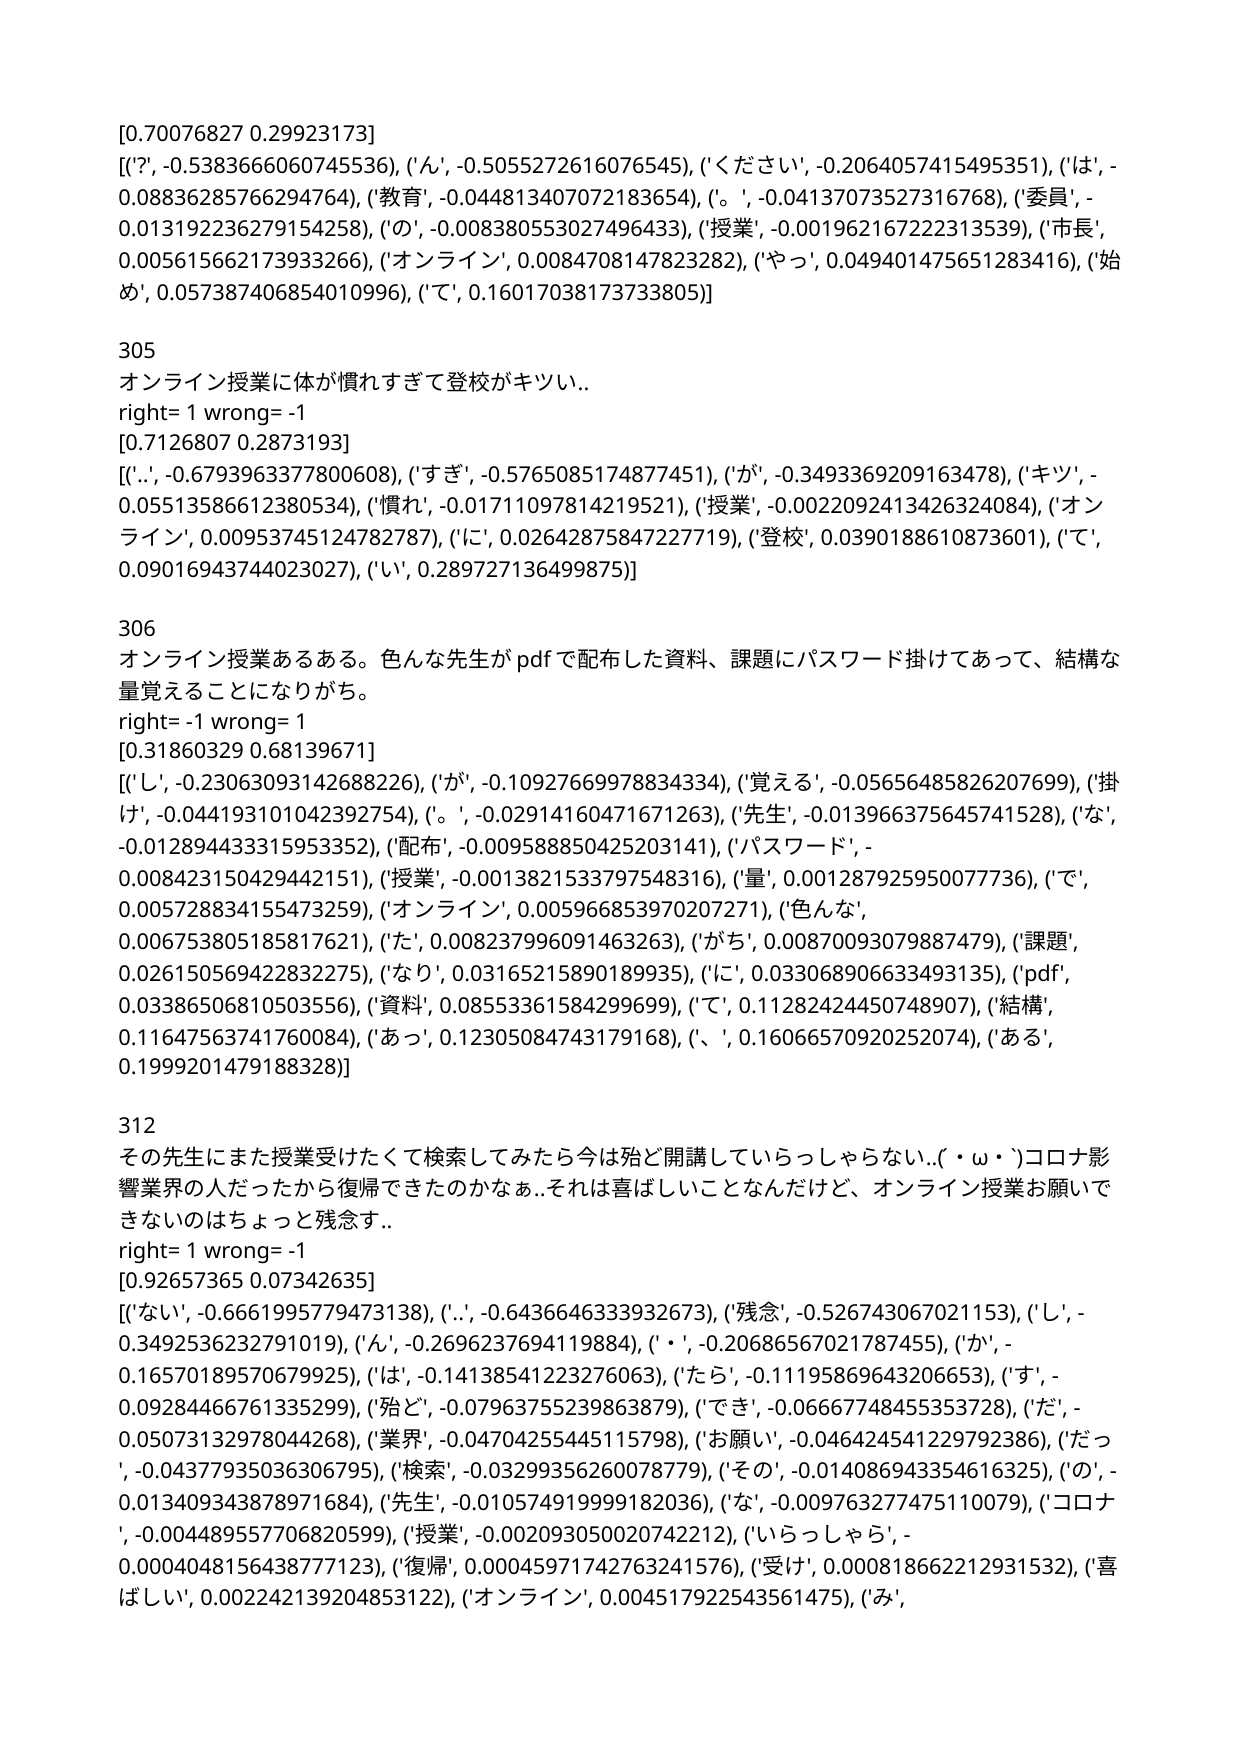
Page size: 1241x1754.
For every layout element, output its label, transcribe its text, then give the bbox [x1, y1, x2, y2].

text [('し', -0.23063093142688226), ('が', -0.10927669978834334), ('覚える', -0.05656485826207699), ('掛け', -0.044193101042392754), ('。', -0.02914160471671263), ('先生', -0.013966375645741528), ('な', -0.012894433315953352), ('配布', -0.009588850425203141), ('パスワード', -0.008423150429442151), ('授業', -0.0013821533797548316), ('量', 0.001287925950077736), ('で', 0.005728834155473259), ('オンライン', 0.005966853970207271), ('色んな', 0.006753805185817621), ('た', 0.008237996091463263), ('がち', 0.00870093079887479), ('課題', 0.026150569422832275), ('なり', 0.03165215890189935), ('に', 0.033068906633493135), ('pdf', 0.03386506810503556), ('資料', 0.08553361584299699), ('て', 0.11282424450748907), ('結構', 0.11647563741760084), ('あっ', 0.12305084743179168), ('、', 0.16066570920252074), ('ある', 0.1999201479188328)] [118, 765, 1122, 1081]
text [('?', -0.5383666060745536), ('ん', -0.5055272616076545), ('ください', -0.2064057415495351), ('は', -0.08836285766294764), ('教育', -0.044813407072183654), ('。', -0.04137073527316768), ('委員', -0.013192236279154258), ('の', -0.008380553027496433), ('授業', -0.001962167222313539), ('市長', 0.005615662173933266), ('オンライン', 0.0084708147823282), ('やっ', 0.049401475651283416), ('始め', 0.057387406854010996), ('て', 0.16017038173733805)] [118, 148, 1122, 307]
text [0.31860329 0.68139671] [118, 736, 1122, 765]
text right= 1 wrong= -1 [118, 397, 1122, 427]
text オンライン授業あるある。色んな先生がpdfで配布した資料、課題にパスワード掛けてあって、結構な量覚えることになりがち。 [118, 642, 1122, 706]
text right= 1 wrong= -1 [118, 1235, 1122, 1265]
text [0.70076827 0.29923173] [118, 118, 1122, 148]
text [('ない', -0.6661995779473138), ('..', -0.6436646333932673), ('残念', -0.526743067021153), ('し', -0.3492536232791019), ('ん', -0.2696237694119884), ('・', -0.20686567021787455), ('か', -0.16570189570679925), ('は', -0.14138541223276063), ('たら', -0.11195869643206653), ('す', -0.09284466761335299), ('殆ど', -0.07963755239863879), ('でき', -0.06667748455353728), ('だ', -0.05073132978044268), ('業界', -0.04704255445115798), ('お願い', -0.046424541229792386), ('だっ', -0.04377935036306795), ('検索', -0.03299356260078779), ('その', -0.014086943354616325), ('の', -0.013409343878971684), ('先生', -0.010574919999182036), ('な', -0.009763277475110079), ('コロナ', -0.004489557706820599), ('授業', -0.002093050020742212), ('いらっしゃら', -0.0004048156438777123), ('復帰', 0.00045971742763241576), ('受け', 0.000818662212931532), ('喜ばしい', 0.002242139204853122), ('オンライン', 0.004517922543561475), ('み', [118, 1294, 1122, 1612]
text 312 [118, 1110, 1122, 1139]
text オンライン授業に体が慣れすぎて登校がキツい.. [118, 365, 1122, 397]
text [0.7126807 0.2873193] [118, 427, 1122, 457]
text 306 [118, 612, 1122, 642]
text その先生にまた授業受けたくて検索してみたら今は殆ど開講していらっしゃらない..( ́・ω・`)コロナ影響業界の人だったから復帰できたのかなぁ..それは喜ばしいことなんだけど、オンライン授業お願いできないのはちょっと残念す.. [118, 1139, 1122, 1235]
text 305 [118, 336, 1122, 365]
text right= -1 wrong= 1 [118, 706, 1122, 736]
text [('..', -0.6793963377800608), ('すぎ', -0.5765085174877451), ('が', -0.3493369209163478), ('キツ', -0.05513586612380534), ('慣れ', -0.01711097814219521), ('授業', -0.0022092413426324084), ('オンライン', 0.00953745124782787), ('に', 0.02642875847227719), ('登校', 0.0390188610873601), ('て', 0.09016943744023027), ('い', 0.289727136499875)] [118, 457, 1122, 584]
text [0.92657365 0.07342635] [118, 1265, 1122, 1294]
